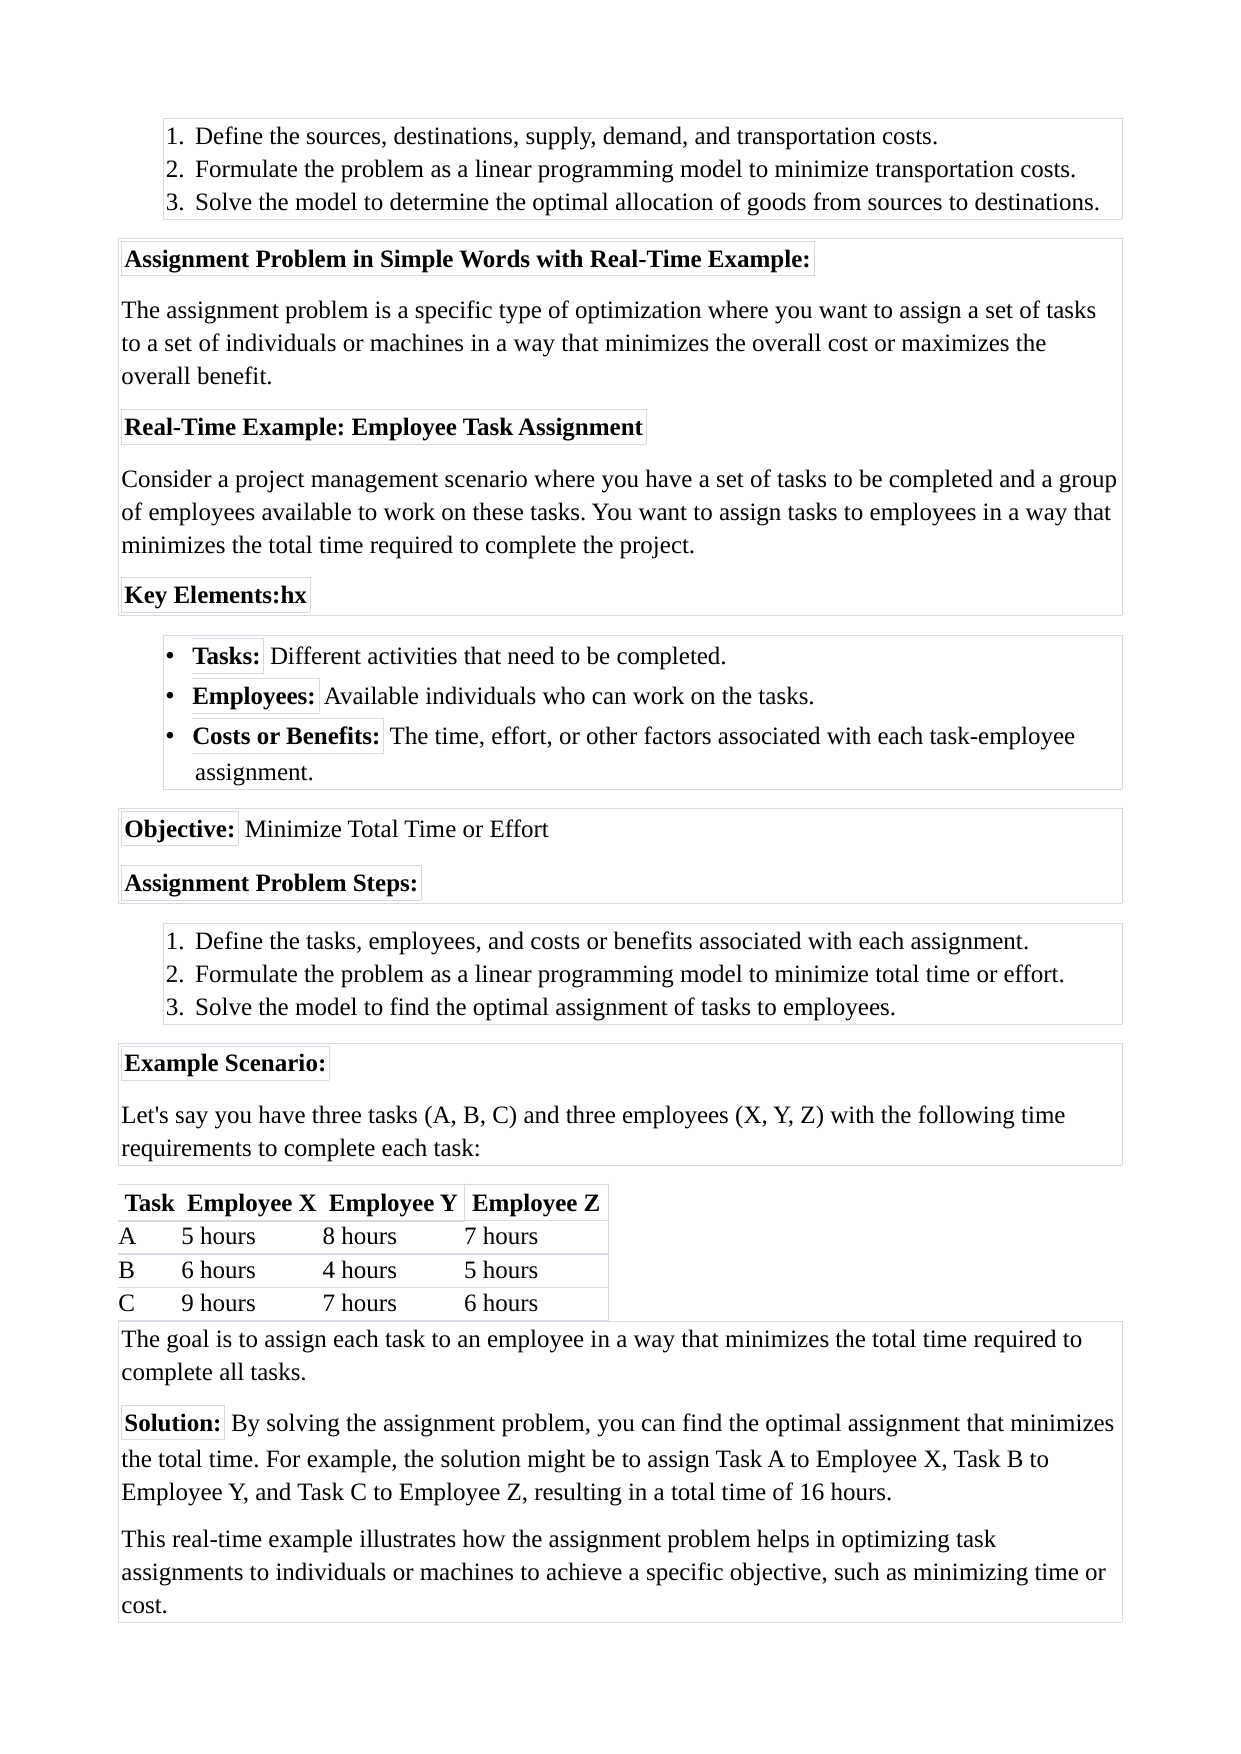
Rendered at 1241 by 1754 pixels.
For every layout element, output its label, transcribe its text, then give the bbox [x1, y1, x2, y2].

text Assignment Problem in Simple Words with Real-Time Example: [119, 239, 1122, 276]
table_header Employee Y [323, 1185, 464, 1220]
text Example Scenario: [119, 1044, 1122, 1080]
text The goal is to assign each task to an employee in a way that minimizes the total time required to complete all tasks. [119, 1322, 1122, 1386]
table_cell 7 hours [323, 1288, 464, 1319]
table_cell C [118, 1288, 181, 1319]
table_header Task [118, 1185, 181, 1220]
text Let's say you have three tasks (A, B, C) and three employees (X, Y, Z) with the following time requirements to complete each task: [119, 1097, 1122, 1165]
text Assignment Problem Steps: [119, 862, 1122, 903]
list Define the sources, destinations, supply, demand, and transportation costs. [164, 119, 1122, 150]
table_cell A [118, 1222, 181, 1253]
list Define the tasks, employees, and costs or benefits associated with each assignment. [164, 924, 1122, 954]
list Solve the model to determine the optimal allocation of goods from sources to destinations. [164, 184, 1122, 219]
table_header Employee X [181, 1185, 322, 1220]
text Consider a project management scenario where you have a set of tasks to be completed and a group of employees available to work on these tasks. You want to assign tasks to employees in a way that minimizes the total time required to complete the project. [119, 461, 1122, 558]
text Solution: By solving the assignment problem, you can find the optimal assignment that minimizes the total time. For example, the solution might be to assign Task A to Employee X, Task B to Employee Y, and Task C to Employee Z, resulting in a total time of 16 hours. [119, 1402, 1122, 1506]
table_cell 7 hours [464, 1221, 608, 1253]
text Key Elements:hx [119, 574, 1122, 615]
list Solve the model to find the optimal assignment of tasks to employees. [164, 989, 1122, 1024]
table_header Employee Z [465, 1185, 608, 1220]
list Tasks: Different activities that need to be completed. [164, 636, 1122, 673]
text This real-time example illustrates how the assignment problem helps in optimizing task assignments to individuals or machines to achieve a specific objective, such as minimizing time or cost. [119, 1521, 1122, 1622]
text Objective: Minimize Total Time or Effort [119, 809, 1122, 845]
list Formulate the problem as a linear programming model to minimize transportation costs. [164, 151, 1122, 183]
text The assignment problem is a specific type of optimization where you want to assign a set of tasks to a set of individuals or machines in a way that minimizes the overall cost or maximizes the overall benefit. [119, 292, 1122, 390]
table_cell 4 hours [323, 1255, 464, 1286]
list Formulate the problem as a linear programming model to minimize total time or effort. [164, 956, 1122, 988]
table_cell 6 hours [181, 1255, 322, 1286]
list Costs or Benefits: The time, effort, or other factors associated with each task-employee assignment. [164, 715, 1122, 789]
table_cell 5 hours [464, 1255, 608, 1286]
table_cell 6 hours [464, 1288, 608, 1319]
table_cell 5 hours [181, 1222, 322, 1253]
list Employees: Available individuals who can work on the tasks. [164, 675, 1122, 713]
table_cell 8 hours [323, 1222, 464, 1253]
table_cell B [118, 1255, 181, 1286]
table_cell 9 hours [181, 1288, 322, 1319]
text Real-Time Example: Employee Task Assignment [119, 406, 1122, 444]
